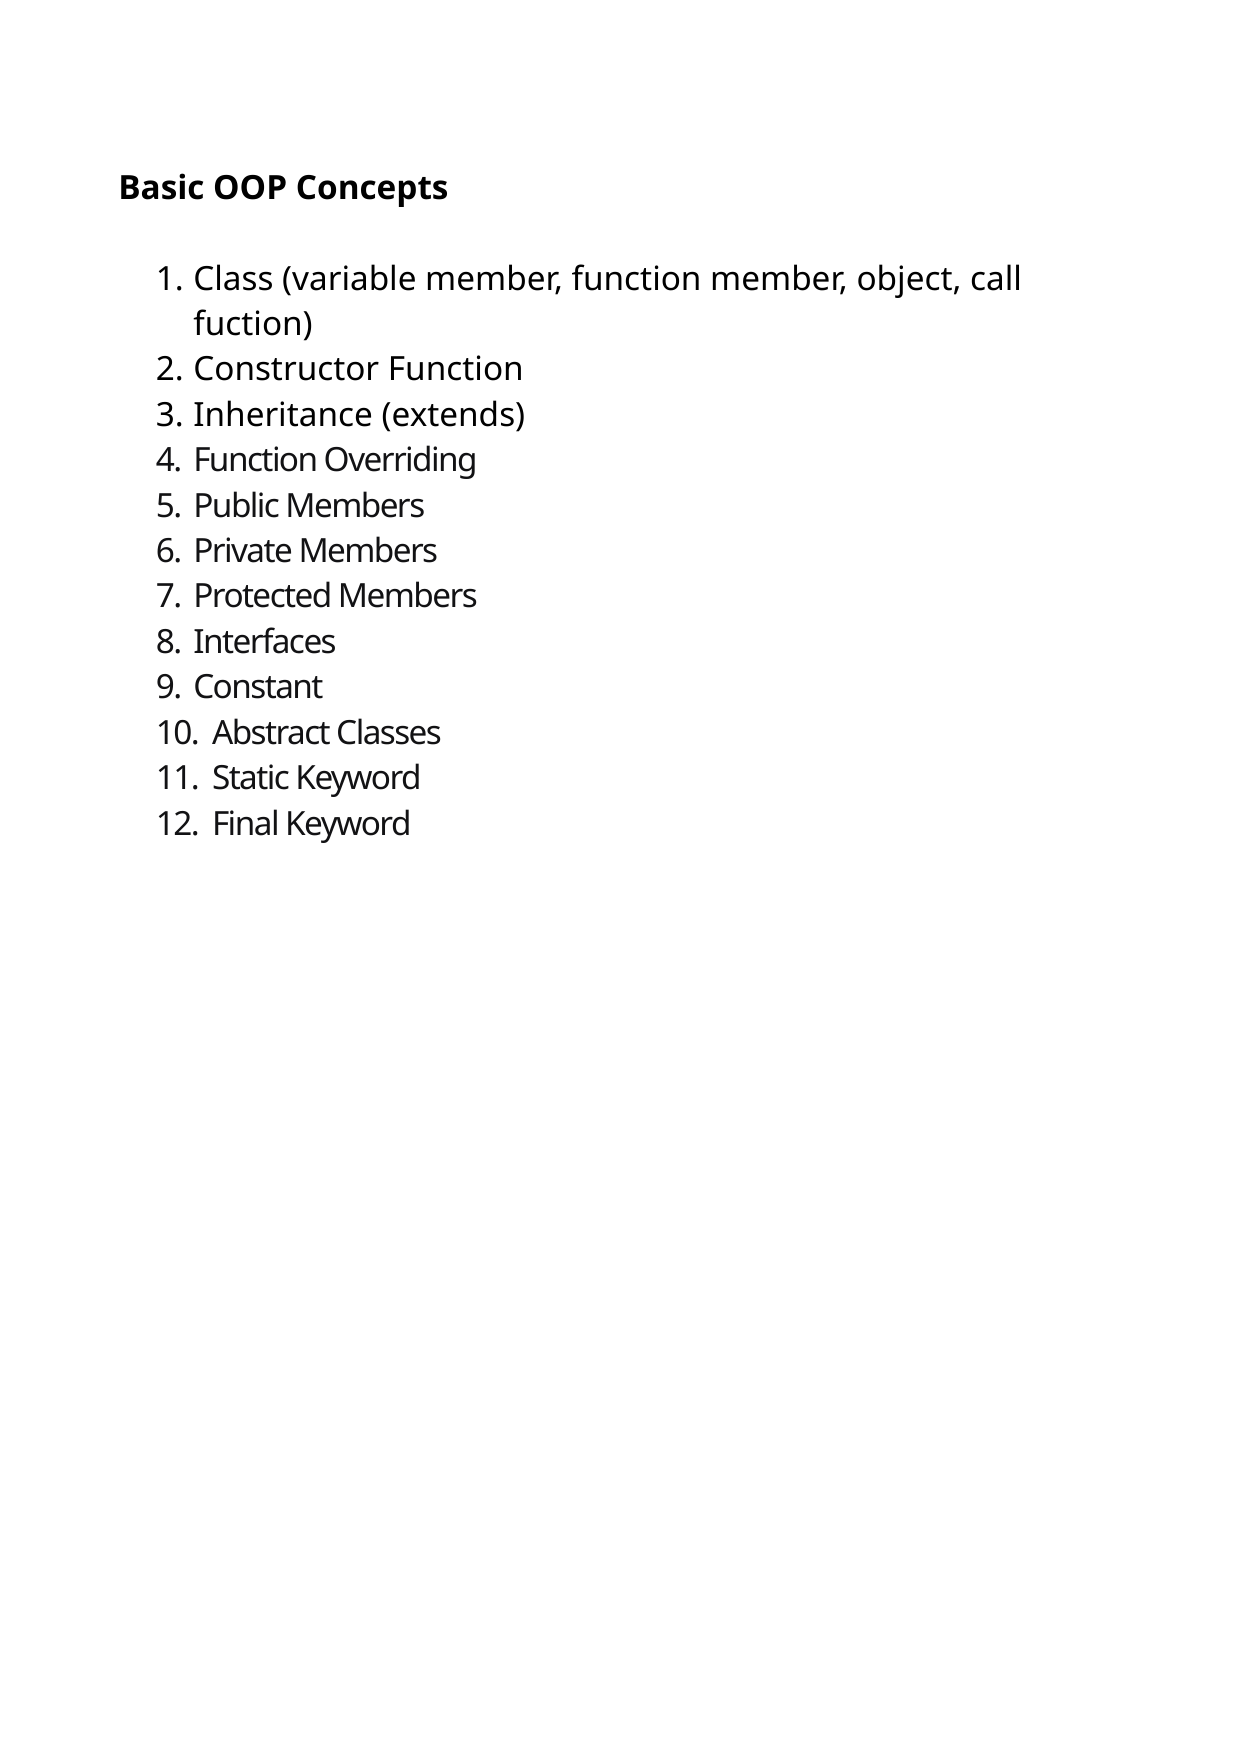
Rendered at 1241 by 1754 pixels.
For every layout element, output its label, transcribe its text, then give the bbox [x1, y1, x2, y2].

list Interfaces [156, 618, 1122, 663]
list Abstract Classes [156, 708, 1122, 754]
list Constant [156, 663, 1122, 708]
list Class (variable member, function member, object, call fuction) [156, 254, 1122, 345]
list Constructor Function [156, 345, 1122, 391]
list Function Overriding [156, 436, 1122, 481]
list Public Members [156, 481, 1122, 527]
list Private Members [156, 527, 1122, 572]
list Static Keyword [156, 754, 1122, 799]
list Protected Members [156, 572, 1122, 618]
list Inheritance (extends) [156, 391, 1122, 436]
text Basic OOP Concepts [118, 163, 1122, 209]
list Final Keyword [156, 799, 1122, 845]
